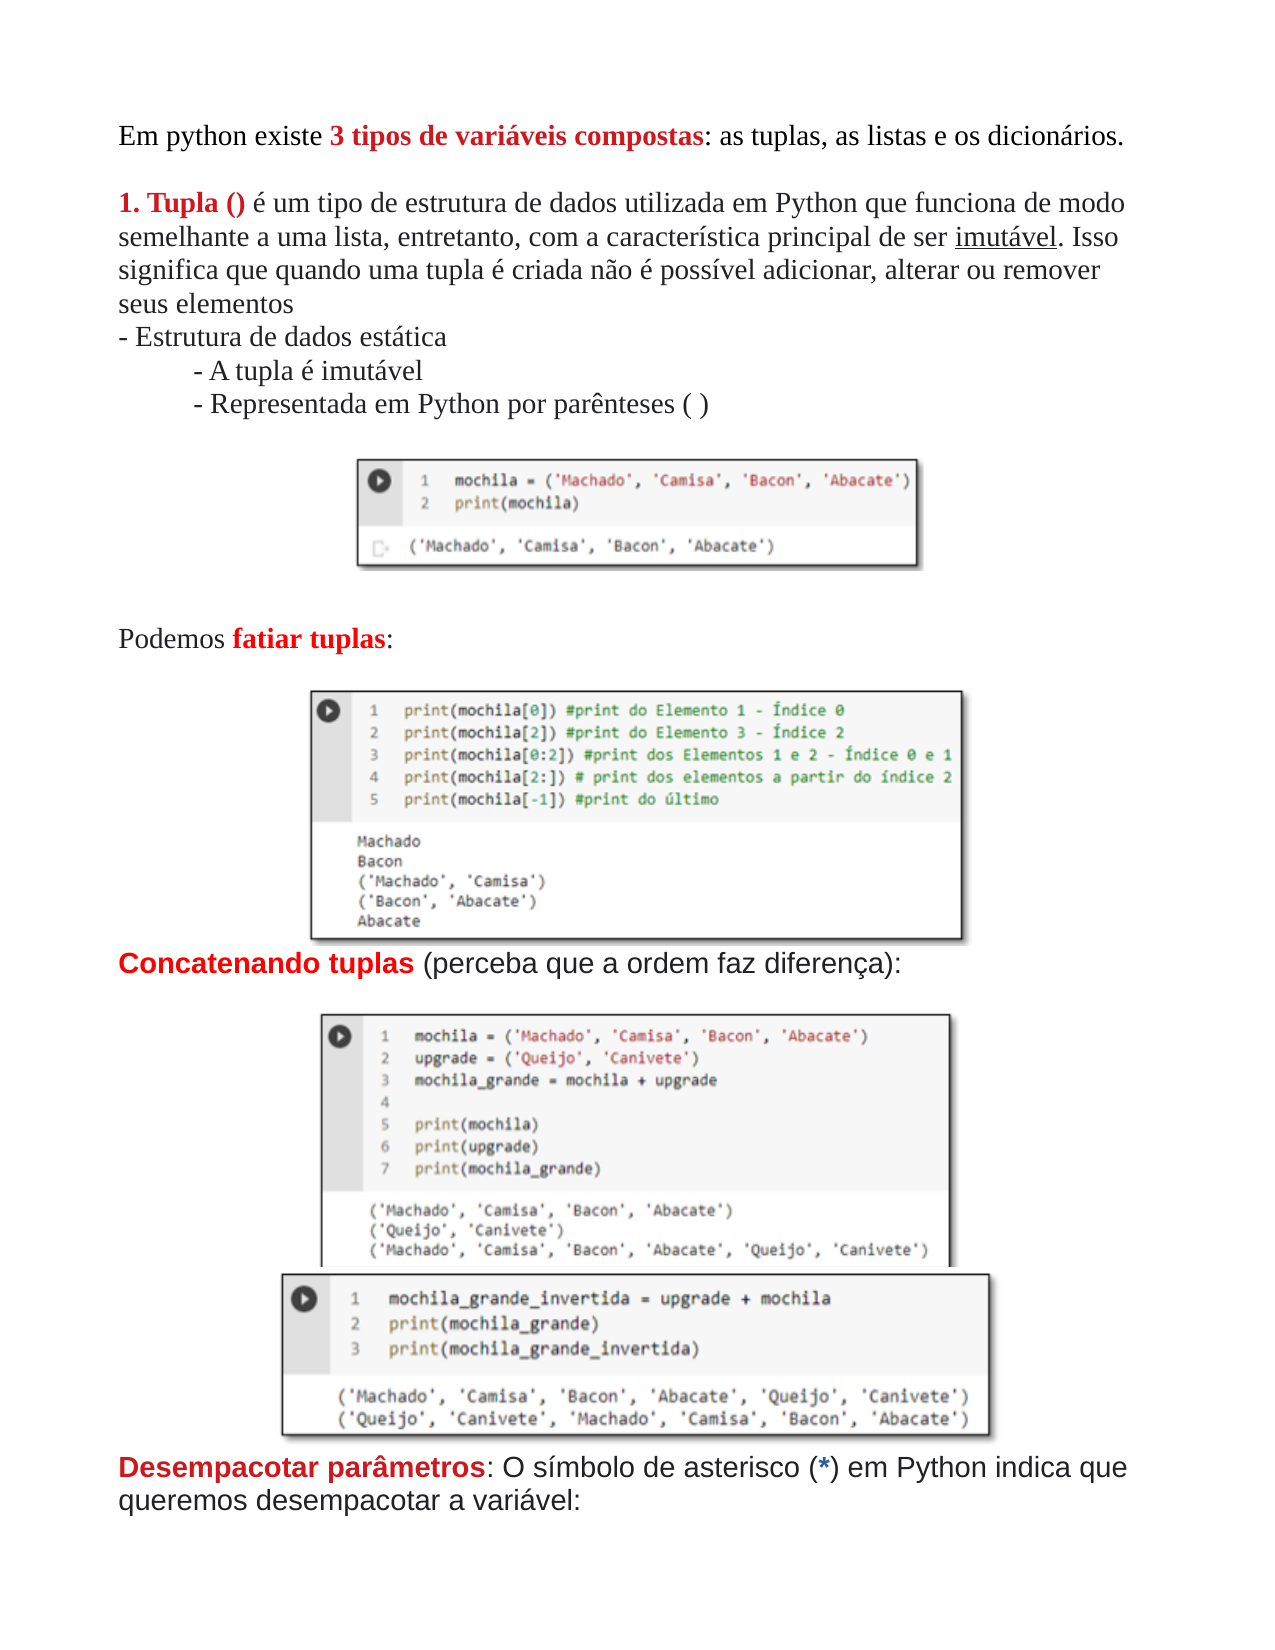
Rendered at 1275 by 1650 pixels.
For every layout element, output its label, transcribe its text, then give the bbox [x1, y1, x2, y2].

picture [351, 453, 924, 571]
list - A tupla é imutável [156, 353, 1157, 386]
text 1. Tupla () é um tipo de estrutura de dados utilizada em Python que funciona de modo semelhante a uma lista, entretanto, com a característica principal de ser imutável. Isso significa que quando uma tupla é criada não é possível adicionar, alterar ou remover seus elementos - Estrutura de dados estática [118, 185, 1157, 353]
picture [271, 1008, 1004, 1450]
text Em python existe 3 tipos de variáveis compostas: as tuplas, as listas e os dicionários. [118, 118, 1157, 152]
list - Representada em Python por parênteses ( ) [156, 386, 1157, 453]
text Concatenando tuplas (perceba que a ordem faz diferença): [118, 942, 1157, 979]
picture [303, 683, 972, 946]
text Podemos fatiar tuplas: [118, 621, 1157, 655]
text Desempacotar parâmetros: O símbolo de asterisco (*) em Python indica que queremos desempacotar a variável: [118, 1411, 1157, 1517]
